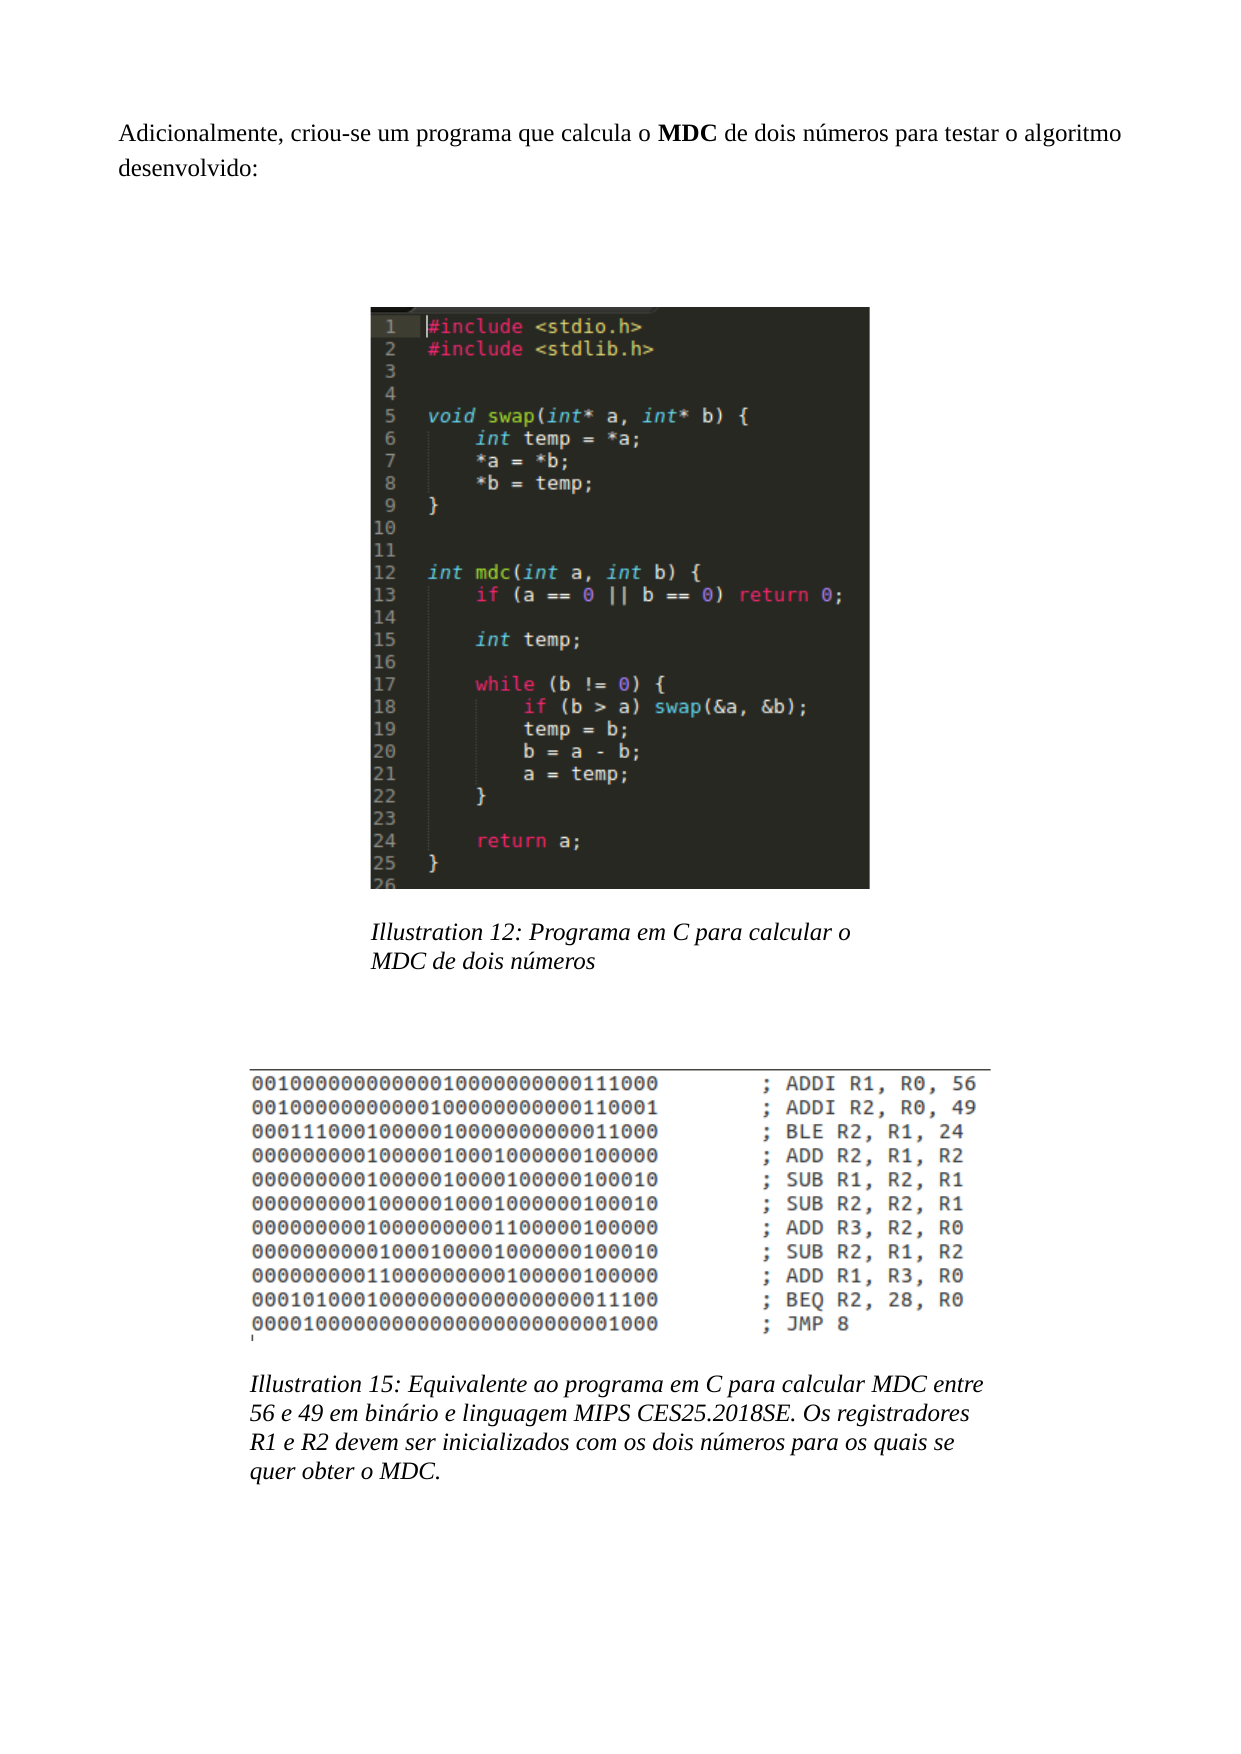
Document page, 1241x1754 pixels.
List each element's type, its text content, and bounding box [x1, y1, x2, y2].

text Illustration 12: Programa em C para calcular o MDC de dois números [371, 319, 869, 975]
text Adicionalmente, criou-se um programa que calcula o MDC de dois números para testar o algoritmo desenvolvido: [118, 118, 1122, 181]
text Illustration 15: Equivalente ao programa em C para calcular MDC entre 56 e 49 em binário e linguagem MIPS CES25.2018SE. Os registradores R1 e R2 devem ser inicializados com os dois números para os quais se quer obter o MDC. [249, 1082, 991, 1484]
picture [370, 307, 385, 567]
